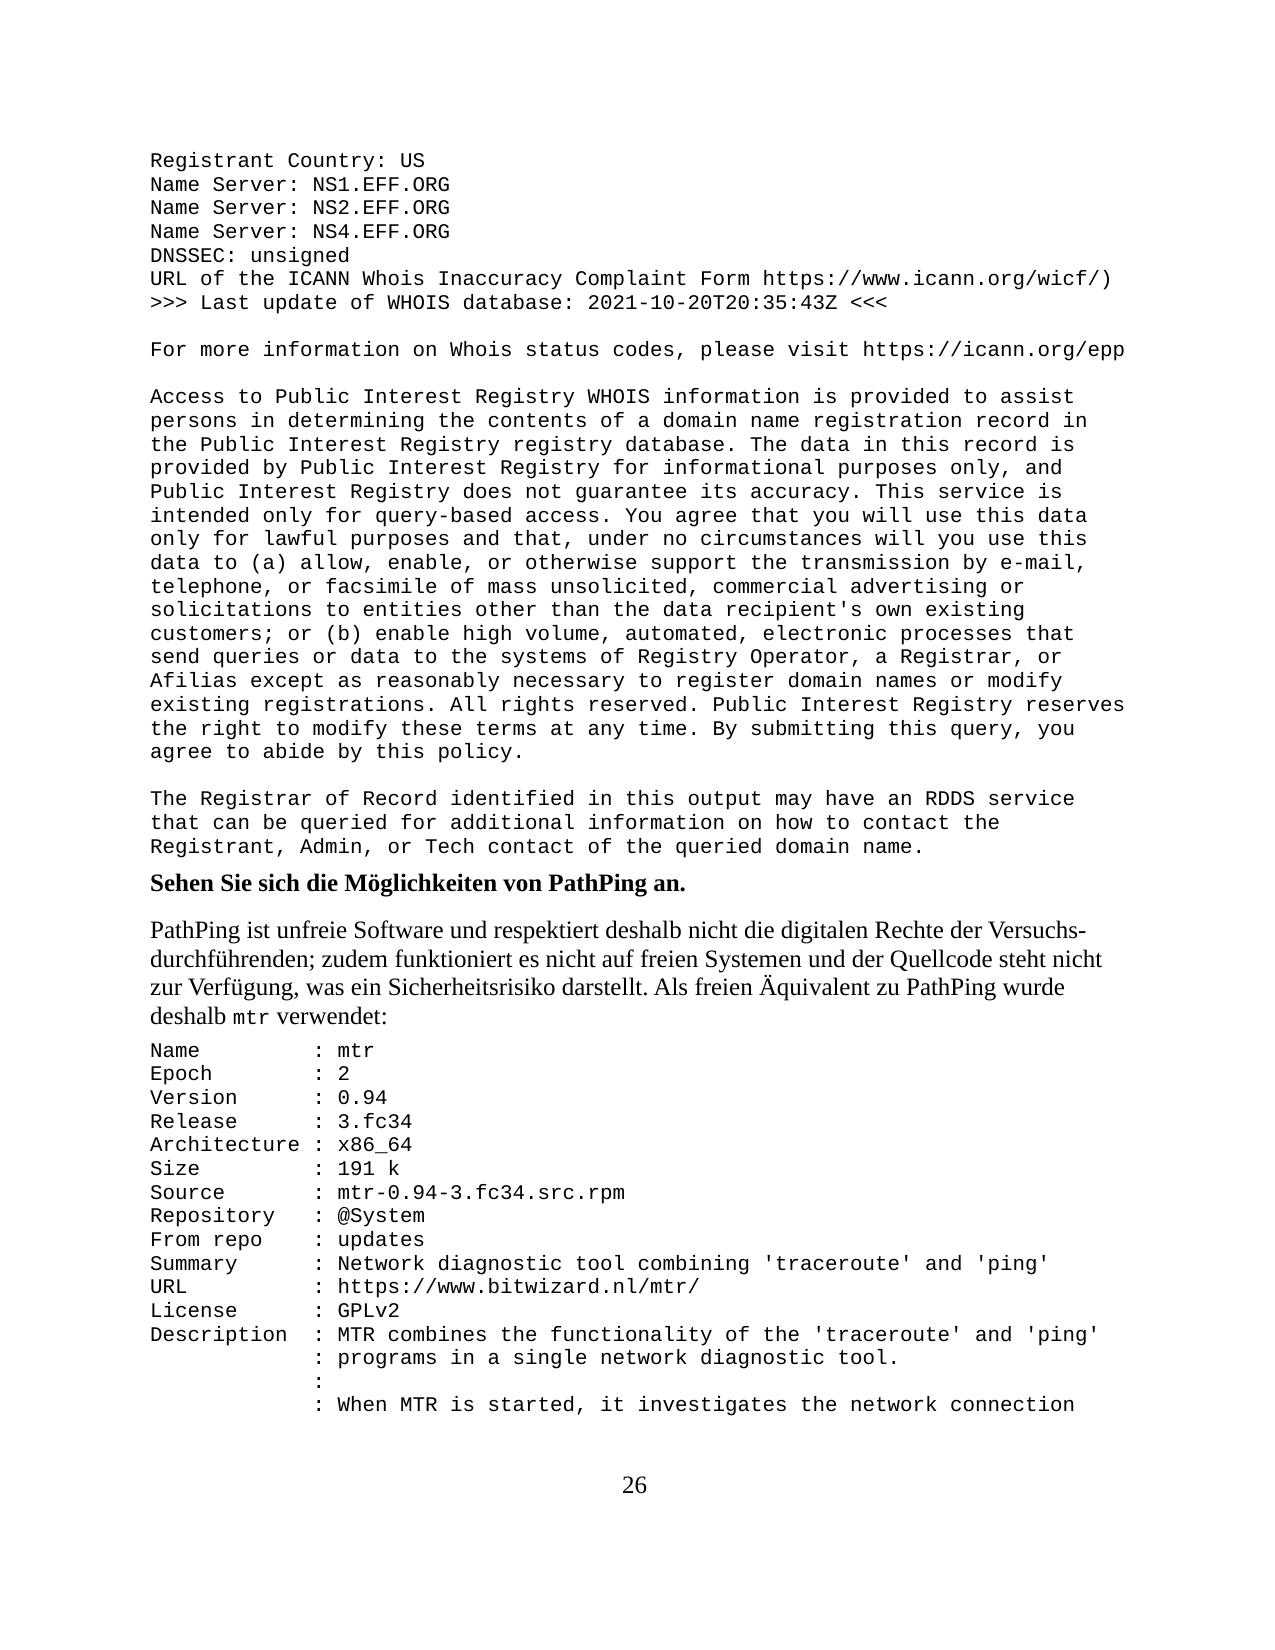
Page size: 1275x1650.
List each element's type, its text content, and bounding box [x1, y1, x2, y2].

text Sehen Sie sich die Möglichkeiten von PathPing an. [150, 868, 1125, 897]
text : [150, 1371, 1125, 1394]
text PathPing ist unfreie Software und respektiert deshalb nicht die digitalen Rechte der Versuchs- durchführenden; zudem funktioniert es nicht auf freien Systemen und der Quellcode steht nicht zur Verfügung, was ein Sicherheitsrisiko darstellt. Als freien Äquivalent zu PathPing wurde deshalb mtr verwendet: [150, 915, 1125, 1031]
text Access to Public Interest Registry WHOIS information is provided to assist persons in determining the contents of a domain name registration record in the Public Interest Registry registry database. The data in this record is provided by Public Interest Registry for informational purposes only, and Public Interest Registry does not guarantee its accuracy. This service is intended only for query-based access. You agree that you will use this data only for lawful purposes and that, under no circumstances will you use this data to (a) allow, enable, or otherwise support the transmission by e-mail, telephone, or facsimile of mass unsolicited, commercial advertising or solicitations to entities other than the data recipient's own existing customers; or (b) enable high volume, automated, electronic processes that send queries or data to the systems of Registry Operator, a Registrar, or Afilias except as reasonably necessary to register domain names or modify existing registrations. All rights reserved. Public Interest Registry reserves the right to modify these terms at any time. By submitting this query, you agree to abide by this policy. [150, 386, 1125, 765]
text Release : 3.fc34 [150, 1111, 1125, 1134]
text DNSSEC: unsigned [150, 244, 1125, 268]
text License : GPLv2 [150, 1300, 1125, 1323]
text Name Server: NS1.EFF.ORG [150, 174, 1125, 197]
text : programs in a single network diagnostic tool. [150, 1347, 1125, 1371]
text Registrant Country: US [150, 150, 1125, 174]
text : When MTR is started, it investigates the network connection [150, 1394, 1125, 1418]
text URL : https://www.bitwizard.nl/mtr/ [150, 1276, 1125, 1300]
text Version : 0.94 [150, 1087, 1125, 1111]
text For more information on Whois status codes, please visit https://icann.org/epp [150, 339, 1125, 363]
text Epoch : 2 [150, 1063, 1125, 1087]
text Summary : Network diagnostic tool combining 'traceroute' and 'ping' [150, 1253, 1125, 1276]
text Size : 191 k [150, 1158, 1125, 1182]
text Name Server: NS2.EFF.ORG [150, 197, 1125, 221]
text Repository : @System [150, 1205, 1125, 1229]
text Architecture : x86_64 [150, 1134, 1125, 1158]
text Source : mtr-0.94-3.fc34.src.rpm [150, 1182, 1125, 1205]
text Name : mtr [150, 1040, 1125, 1063]
text From repo : updates [150, 1229, 1125, 1253]
text Description : MTR combines the functionality of the 'traceroute' and 'ping' [150, 1323, 1125, 1347]
text Name Server: NS4.EFF.ORG [150, 221, 1125, 244]
text The Registrar of Record identified in this output may have an RDDS service that can be queried for additional information on how to contact the Registrant, Admin, or Tech contact of the queried domain name. [150, 788, 1125, 859]
text >>> Last update of WHOIS database: 2021-10-20T20:35:43Z <<< [150, 292, 1125, 316]
text URL of the ICANN Whois Inaccuracy Complaint Form https://www.icann.org/wicf/) [150, 268, 1125, 292]
